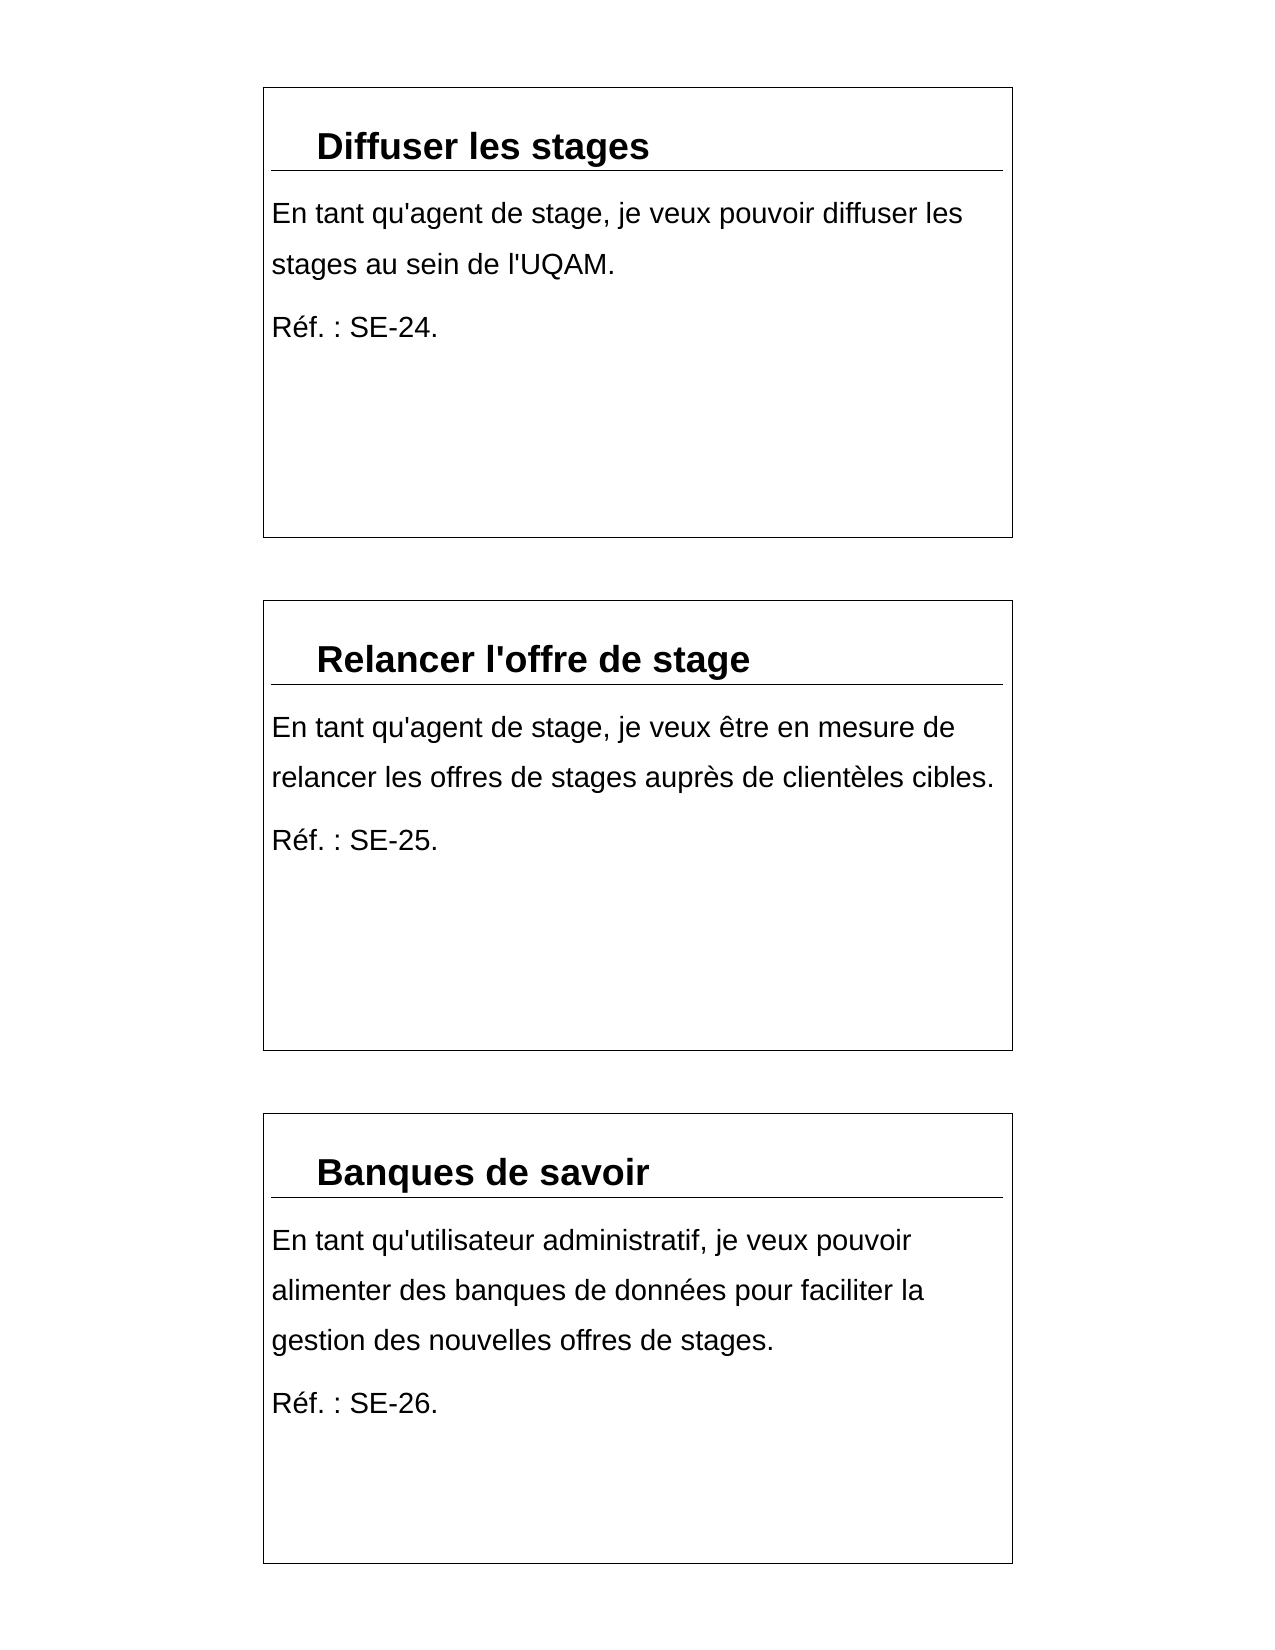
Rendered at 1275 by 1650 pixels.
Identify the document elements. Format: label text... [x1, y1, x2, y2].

text En tant qu'agent de stage, je veux pouvoir diffuser les stages au sein de l'UQAM. [271, 197, 1003, 280]
text Réf. : SE-24. [271, 310, 1003, 343]
text Réf. : SE-26. [271, 1386, 1003, 1420]
text Réf. : SE-25. [271, 823, 1003, 856]
subtitle Banques de savoir [271, 1148, 1003, 1197]
text En tant qu'utilisateur administratif, je veux pouvoir alimenter des banques de données pour faciliter la gestion des nouvelles offres de stages. [271, 1223, 1003, 1357]
subtitle Relancer l'offre de stage [271, 634, 1003, 684]
subtitle Diffuser les stages [271, 121, 1003, 170]
text En tant qu'agent de stage, je veux être en mesure de relancer les offres de stages auprès de clientèles cibles. [271, 710, 1003, 793]
